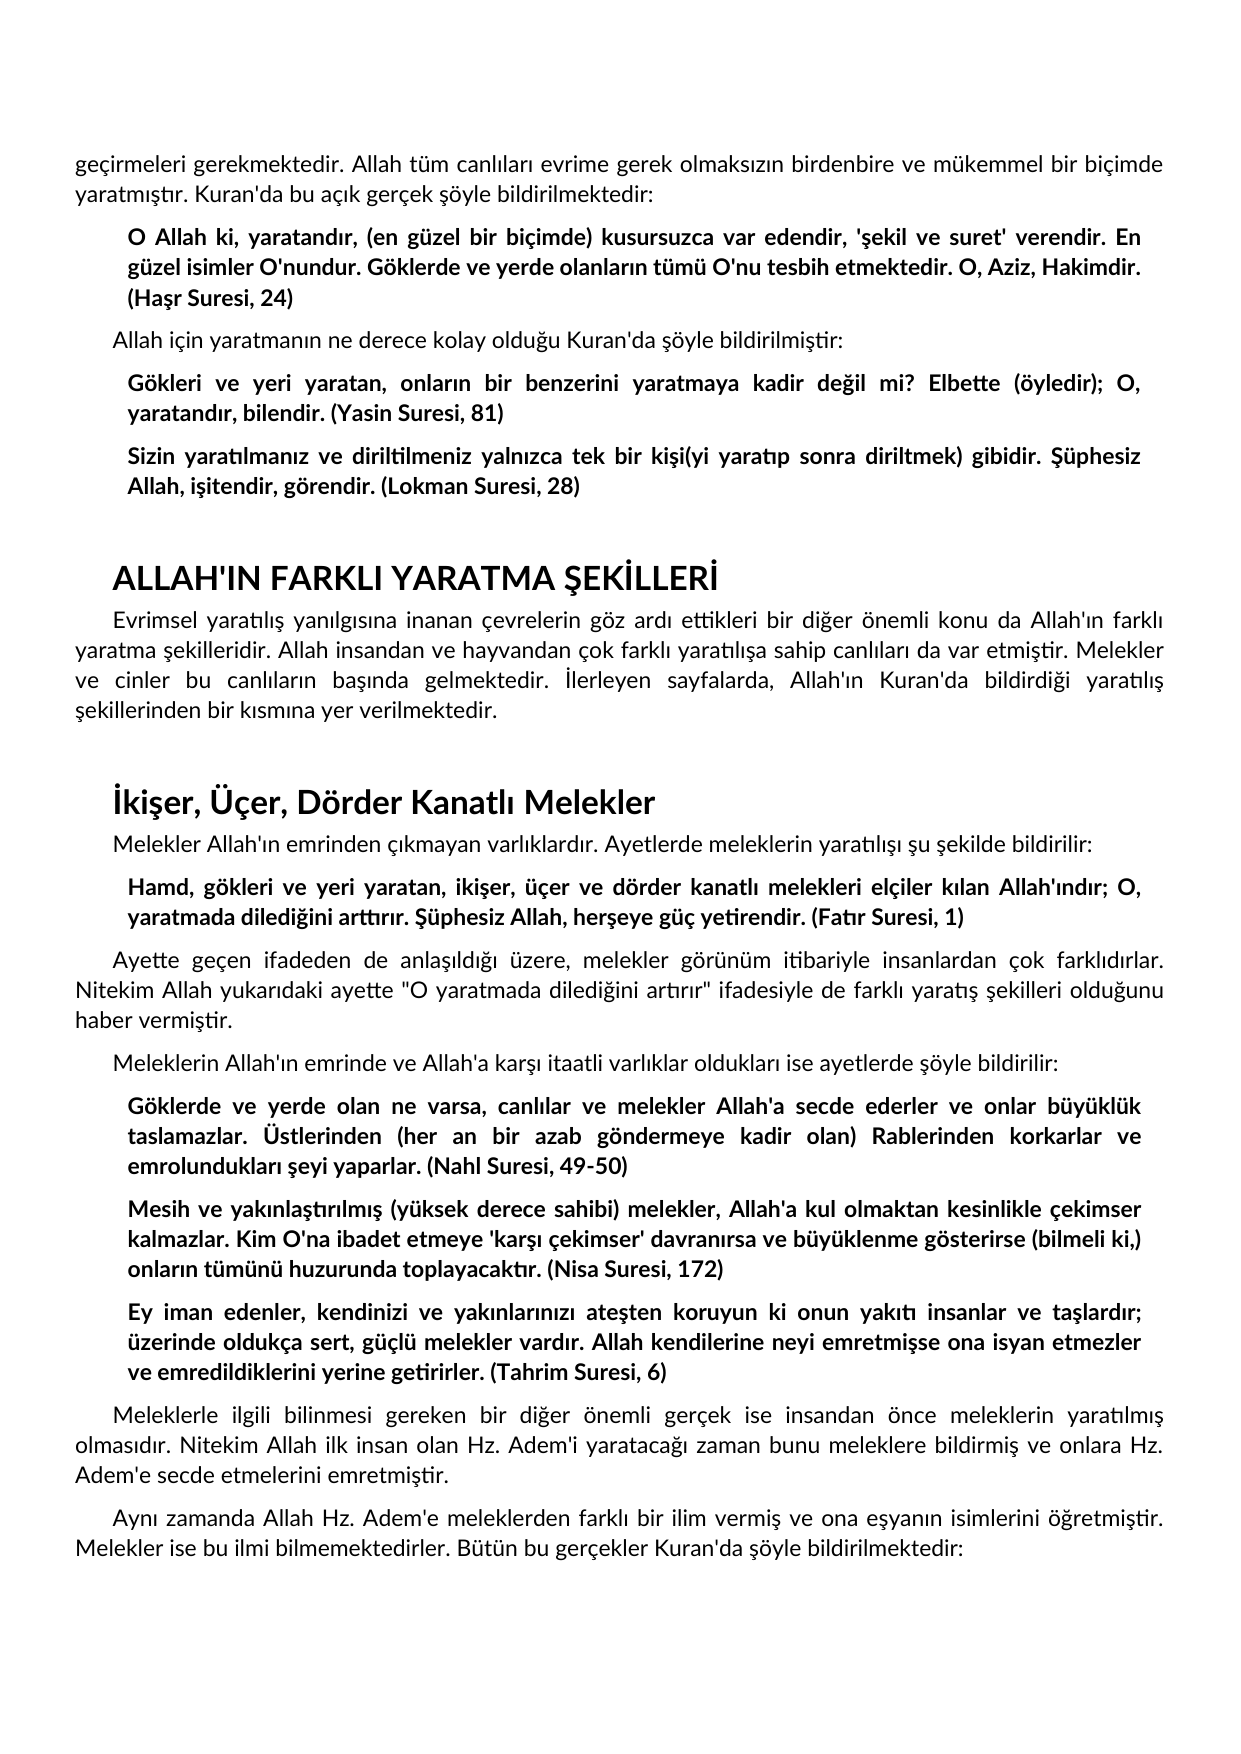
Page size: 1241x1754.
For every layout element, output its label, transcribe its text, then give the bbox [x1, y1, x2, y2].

text Allah için yaratmanın ne derece kolay olduğu Kuran'da şöyle bildirilmiştir: [75, 326, 1165, 353]
text Göklerde ve yerde olan ne varsa, canlılar ve melekler Allah'a secde ederler ve onlar büyüklük taslamazlar. Üstlerinden (her an bir azab göndermeye kadir olan) Rablerinden korkarlar ve emrolundukları şeyi yaparlar. (Nahl Suresi, 49-50) [127, 1091, 1143, 1179]
subtitle İkişer, Üçer, Dörder Kanatlı Melekler [112, 782, 1165, 822]
text Meleklerin Allah'ın emrinde ve Allah'a karşı itaatli varlıklar oldukları ise ayetlerde şöyle bildirilir: [75, 1049, 1165, 1076]
text Gökleri ve yeri yaratan, onların bir benzerini yaratmaya kadir değil mi? Elbette (öyledir); O, yaratandır, bilendir. (Yasin Suresi, 81) [127, 369, 1143, 426]
subtitle ALLAH'IN FARKLI YARATMA ŞEKİLLERİ [112, 557, 1165, 597]
text Evrimsel yaratılış yanılgısına inanan çevrelerin göz ardı ettikleri bir diğer önemli konu da Allah'ın farklı yaratma şekilleridir. Allah insandan ve hayvandan çok farklı yaratılışa sahip canlıları da var etmiştir. Melekler ve cinler bu canlıların başında gelmektedir. İlerleyen sayfalarda, Allah'ın Kuran'da bildirdiği yaratılış şekillerinden bir kısmına yer verilmektedir. [75, 606, 1165, 724]
text geçirmeleri gerekmektedir. Allah tüm canlıları evrime gerek olmaksızın birdenbire ve mükemmel bir biçimde yaratmıştır. Kuran'da bu açık gerçek şöyle bildirilmektedir: [75, 150, 1165, 208]
text Mesih ve yakınlaştırılmış (yüksek derece sahibi) melekler, Allah'a kul olmaktan kesinlikle çekimser kalmazlar. Kim O'na ibadet etmeye 'karşı çekimser' davranırsa ve büyüklenme gösterirse (bilmeli ki,) onların tümünü huzurunda toplayacaktır. (Nisa Suresi, 172) [127, 1194, 1143, 1282]
text Sizin yaratılmanız ve diriltilmeniz yalnızca tek bir kişi(yi yaratıp sonra diriltmek) gibidir. Şüphesiz Allah, işitendir, görendir. (Lokman Suresi, 28) [127, 442, 1143, 499]
text Melekler Allah'ın emrinden çıkmayan varlıklardır. Ayetlerde meleklerin yaratılışı şu şekilde bildirilir: [75, 830, 1165, 857]
text Meleklerle ilgili bilinmesi gereken bir diğer önemli gerçek ise insandan önce meleklerin yaratılmış olmasıdır. Nitekim Allah ilk insan olan Hz. Adem'i yaratacağı zaman bunu meleklere bildirmiş ve onlara Hz. Adem'e secde etmelerini emretmiştir. [75, 1401, 1165, 1489]
text Ayette geçen ifadeden de anlaşıldığı üzere, melekler görünüm itibariyle insanlardan çok farklıdırlar. Nitekim Allah yukarıdaki ayette "O yaratmada dilediğini artırır" ifadesiyle de farklı yaratış şekilleri olduğunu haber vermiştir. [75, 946, 1165, 1033]
text Aynı zamanda Allah Hz. Adem'e meleklerden farklı bir ilim vermiş ve ona eşyanın isimlerini öğretmiştir. Melekler ise bu ilmi bilmemektedirler. Bütün bu gerçekler Kuran'da şöyle bildirilmektedir: [75, 1504, 1165, 1562]
text O Allah ki, yaratandır, (en güzel bir biçimde) kusursuzca var edendir, 'şekil ve suret' verendir. En güzel isimler O'nundur. Göklerde ve yerde olanların tümü O'nu tesbih etmektedir. O, Aziz, Hakimdir. (Haşr Suresi, 24) [127, 223, 1143, 311]
text Ey iman edenler, kendinizi ve yakınlarınızı ateşten koruyun ki onun yakıtı insanlar ve taşlardır; üzerinde oldukça sert, güçlü melekler vardır. Allah kendilerine neyi emretmişse ona isyan etmezler ve emredildiklerini yerine getirirler. (Tahrim Suresi, 6) [127, 1298, 1143, 1386]
text Hamd, gökleri ve yeri yaratan, ikişer, üçer ve dörder kanatlı melekleri elçiler kılan Allah'ındır; O, yaratmada dilediğini arttırır. Şüphesiz Allah, herşeye güç yetirendir. (Fatır Suresi, 1) [127, 873, 1143, 930]
